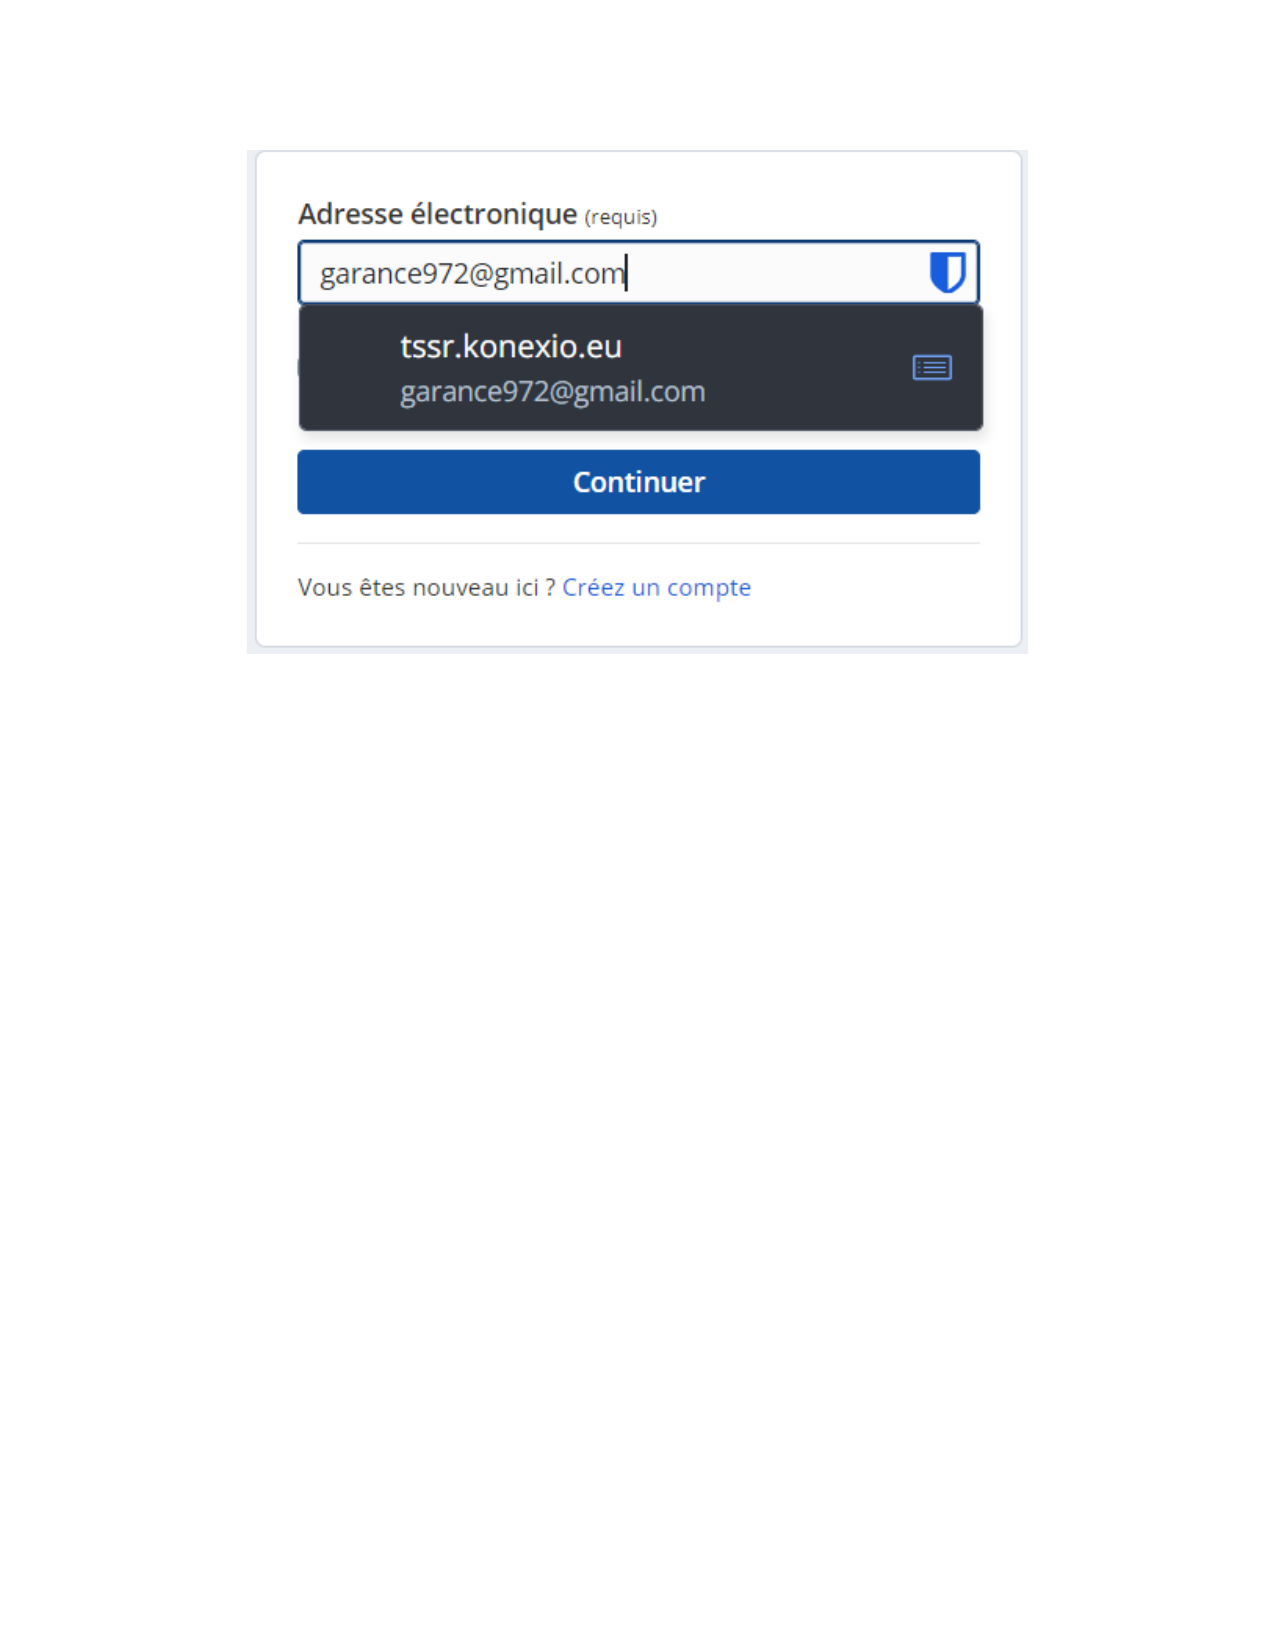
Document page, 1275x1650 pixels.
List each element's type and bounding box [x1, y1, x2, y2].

picture [246, 150, 1029, 654]
